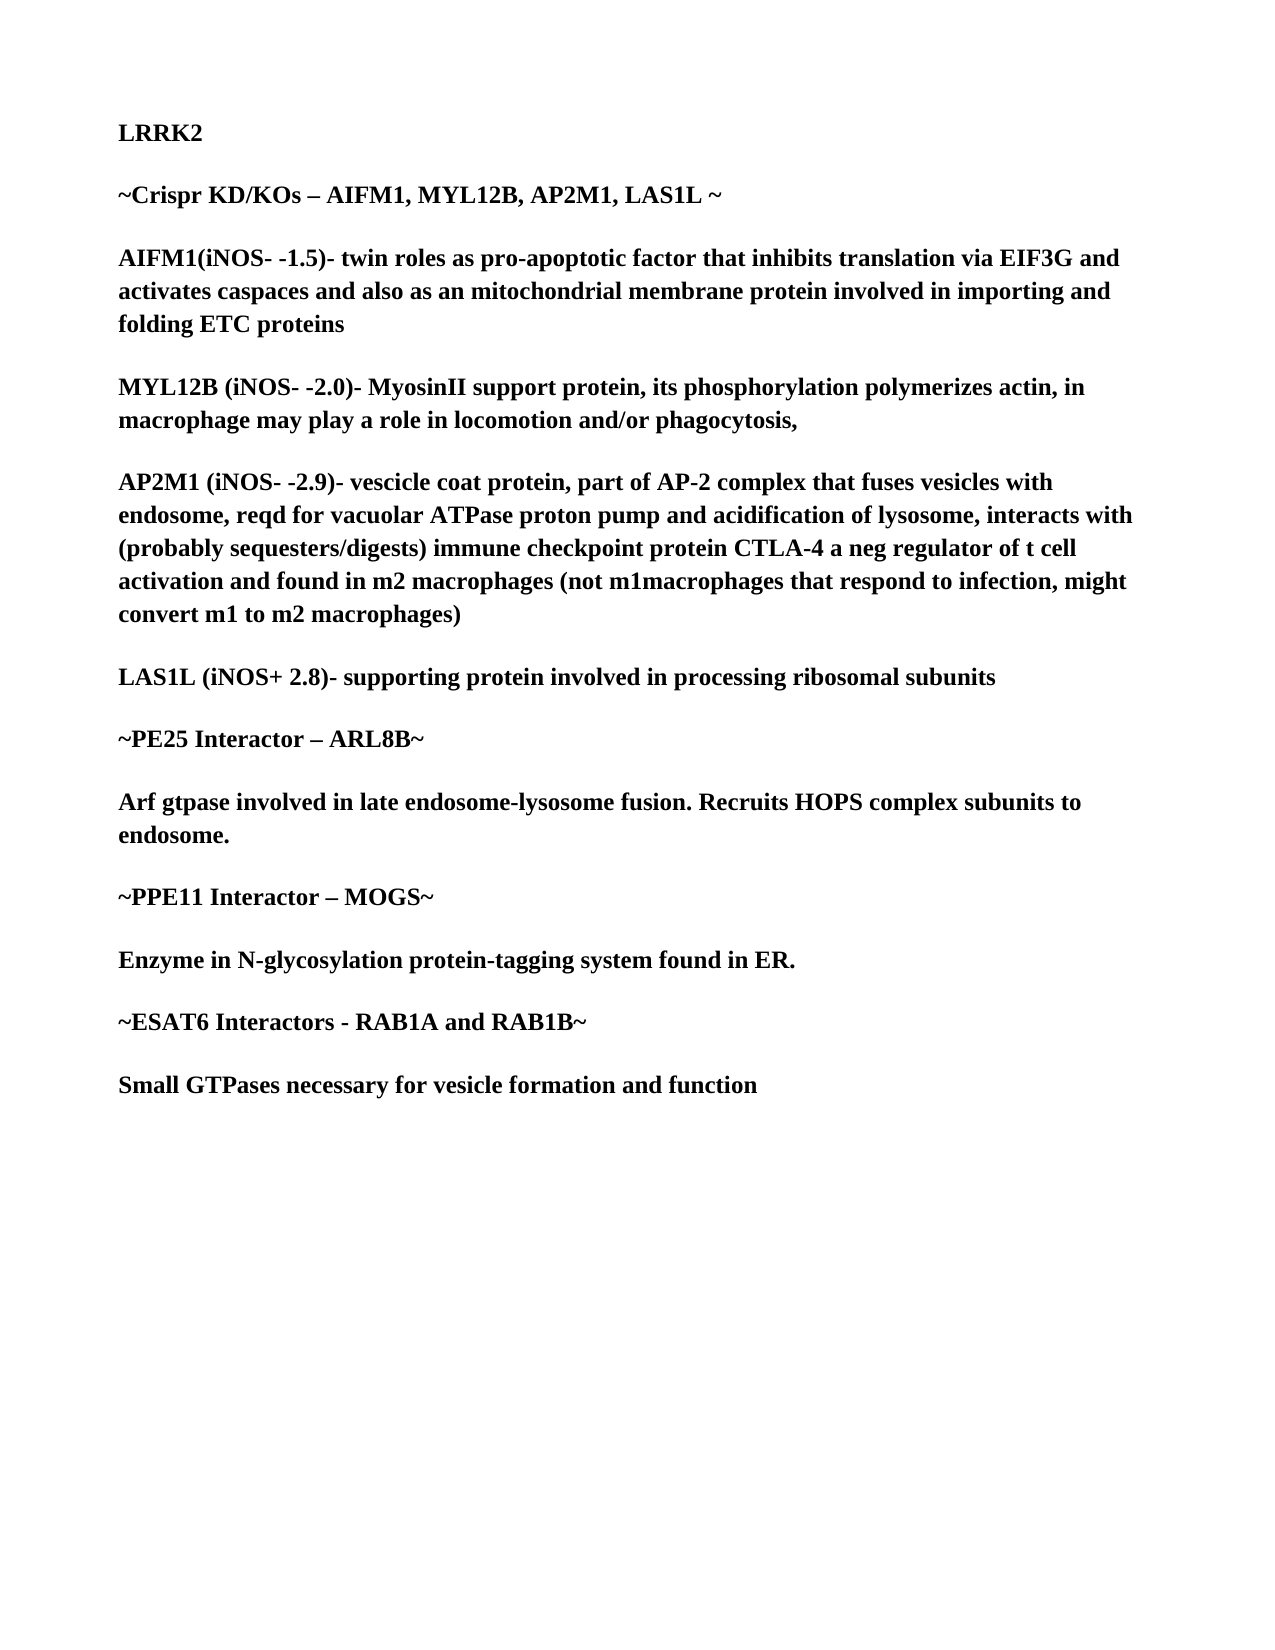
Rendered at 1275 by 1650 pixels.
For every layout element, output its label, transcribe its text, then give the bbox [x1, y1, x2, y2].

text ~ESAT6 Interactors - RAB1A and RAB1B~ [118, 1007, 1157, 1036]
text MYL12B (iNOS- -2.0)- MyosinII support protein, its phosphorylation polymerizes actin, in macrophage may play a role in locomotion and/or phagocytosis, [118, 372, 1157, 433]
text Enzyme in N-glycosylation protein-tagging system found in ER. [118, 945, 1157, 973]
text ~Crispr KD/KOs – AIFM1, MYL12B, AP2M1, LAS1L ~ [118, 181, 1157, 209]
text Arf gtpase involved in late endosome-lysosome fusion. Recruits HOPS complex subunits to endosome. [118, 787, 1157, 848]
text ~PE25 Interactor – ARL8B~ [118, 724, 1157, 753]
text LAS1L (iNOS+ 2.8)- supporting protein involved in processing ribosomal subunits [118, 662, 1157, 691]
text AIFM1(iNOS- -1.5)- twin roles as pro-apoptotic factor that inhibits translation via EIF3G and activates caspaces and also as an mitochondrial membrane protein involved in importing and folding ETC proteins [118, 243, 1157, 338]
text Small GTPases necessary for vesicle formation and function [118, 1070, 1157, 1098]
text AP2M1 (iNOS- -2.9)- vescicle coat protein, part of AP-2 complex that fuses vesicles with endosome, reqd for vacuolar ATPase proton pump and acidification of lysosome, interacts with (probably sequesters/digests) immune checkpoint protein CTLA-4 a neg regulator of t cell activation and found in m2 macrophages (not m1macrophages that respond to infection, might convert m1 to m2 macrophages) [118, 467, 1157, 628]
text ~PPE11 Interactor – MOGS~ [118, 882, 1157, 911]
text LRRK2 [118, 118, 1157, 147]
